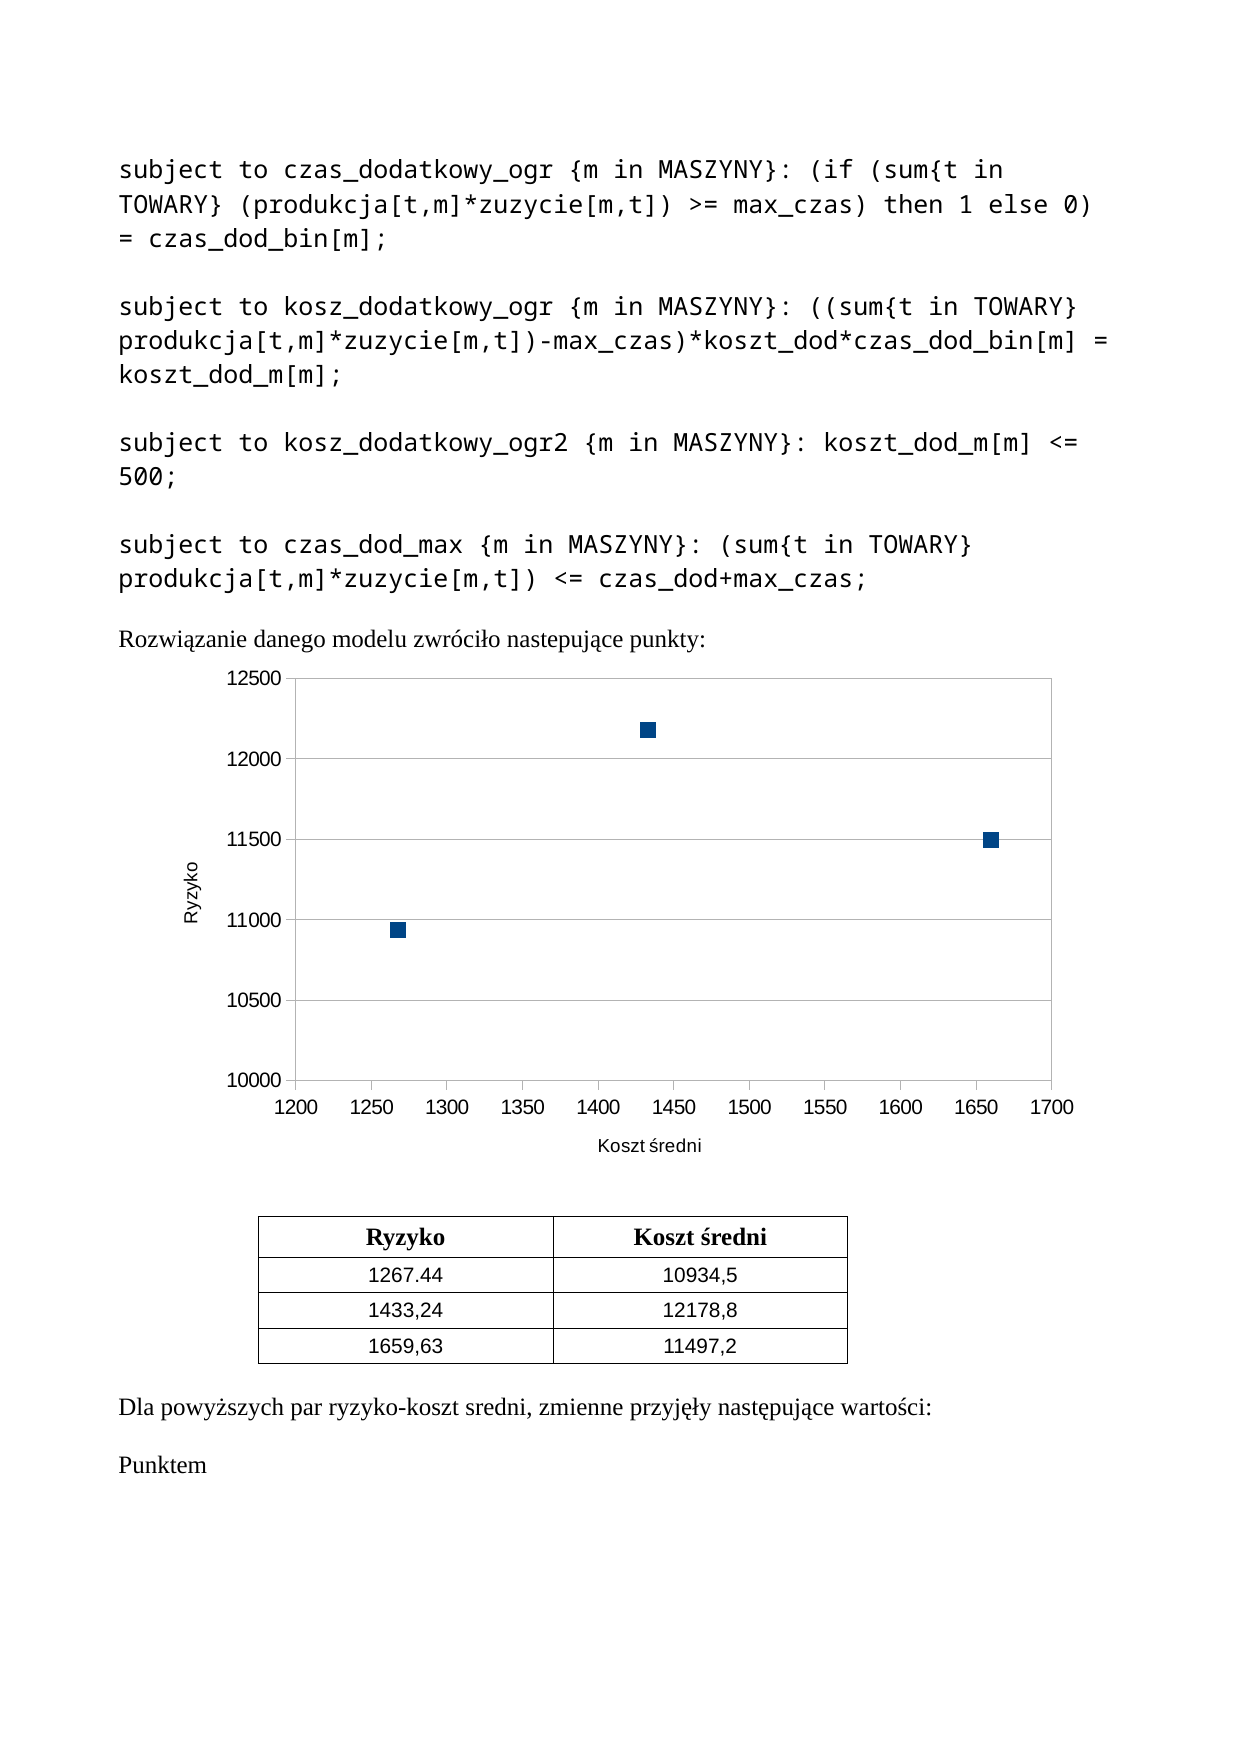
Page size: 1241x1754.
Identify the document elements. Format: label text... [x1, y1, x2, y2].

text subject to kosz_dodatkowy_ogr2 {m in MASZYNY}: koszt_dod_m[m] <= 500; [118, 425, 1122, 493]
text Rozwiązanie danego modelu zwróciło nastepujące punkty: [118, 624, 1122, 652]
text Punktem [118, 1450, 1122, 1478]
table_header Koszt średni [554, 1217, 847, 1257]
text subject to czas_dod_max {m in MASZYNY}: (sum{t in TOWARY} produkcja[t,m]*zuzycie[m,t]) <= czas_dod+max_czas; [118, 527, 1122, 595]
text subject to kosz_dodatkowy_ogr {m in MASZYNY}: ((sum{t in TOWARY} produkcja[t,m]*zuzycie[m,t])-max_czas)*koszt_dod*czas_dod_bin[m] = koszt_dod_m[m]; [118, 288, 1122, 391]
table_cell 12178,8 [554, 1293, 847, 1328]
table_cell 11497,2 [554, 1329, 847, 1363]
table_cell 10934,5 [554, 1258, 847, 1292]
table_cell 1267.44 [259, 1258, 553, 1292]
table_cell 1433,24 [259, 1293, 553, 1328]
text subject to czas_dodatkowy_ogr {m in MASZYNY}: (if (sum{t in TOWARY} (produkcja[t,m]*zuzycie[m,t]) >= max_czas) then 1 else 0) = czas_dod_bin[m]; [118, 152, 1122, 254]
table_header Ryzyko [259, 1217, 553, 1257]
table_cell 1659,63 [259, 1329, 553, 1363]
text Dla powyższych par ryzyko-koszt sredni, zmienne przyjęły następujące wartości: [118, 1392, 1122, 1421]
